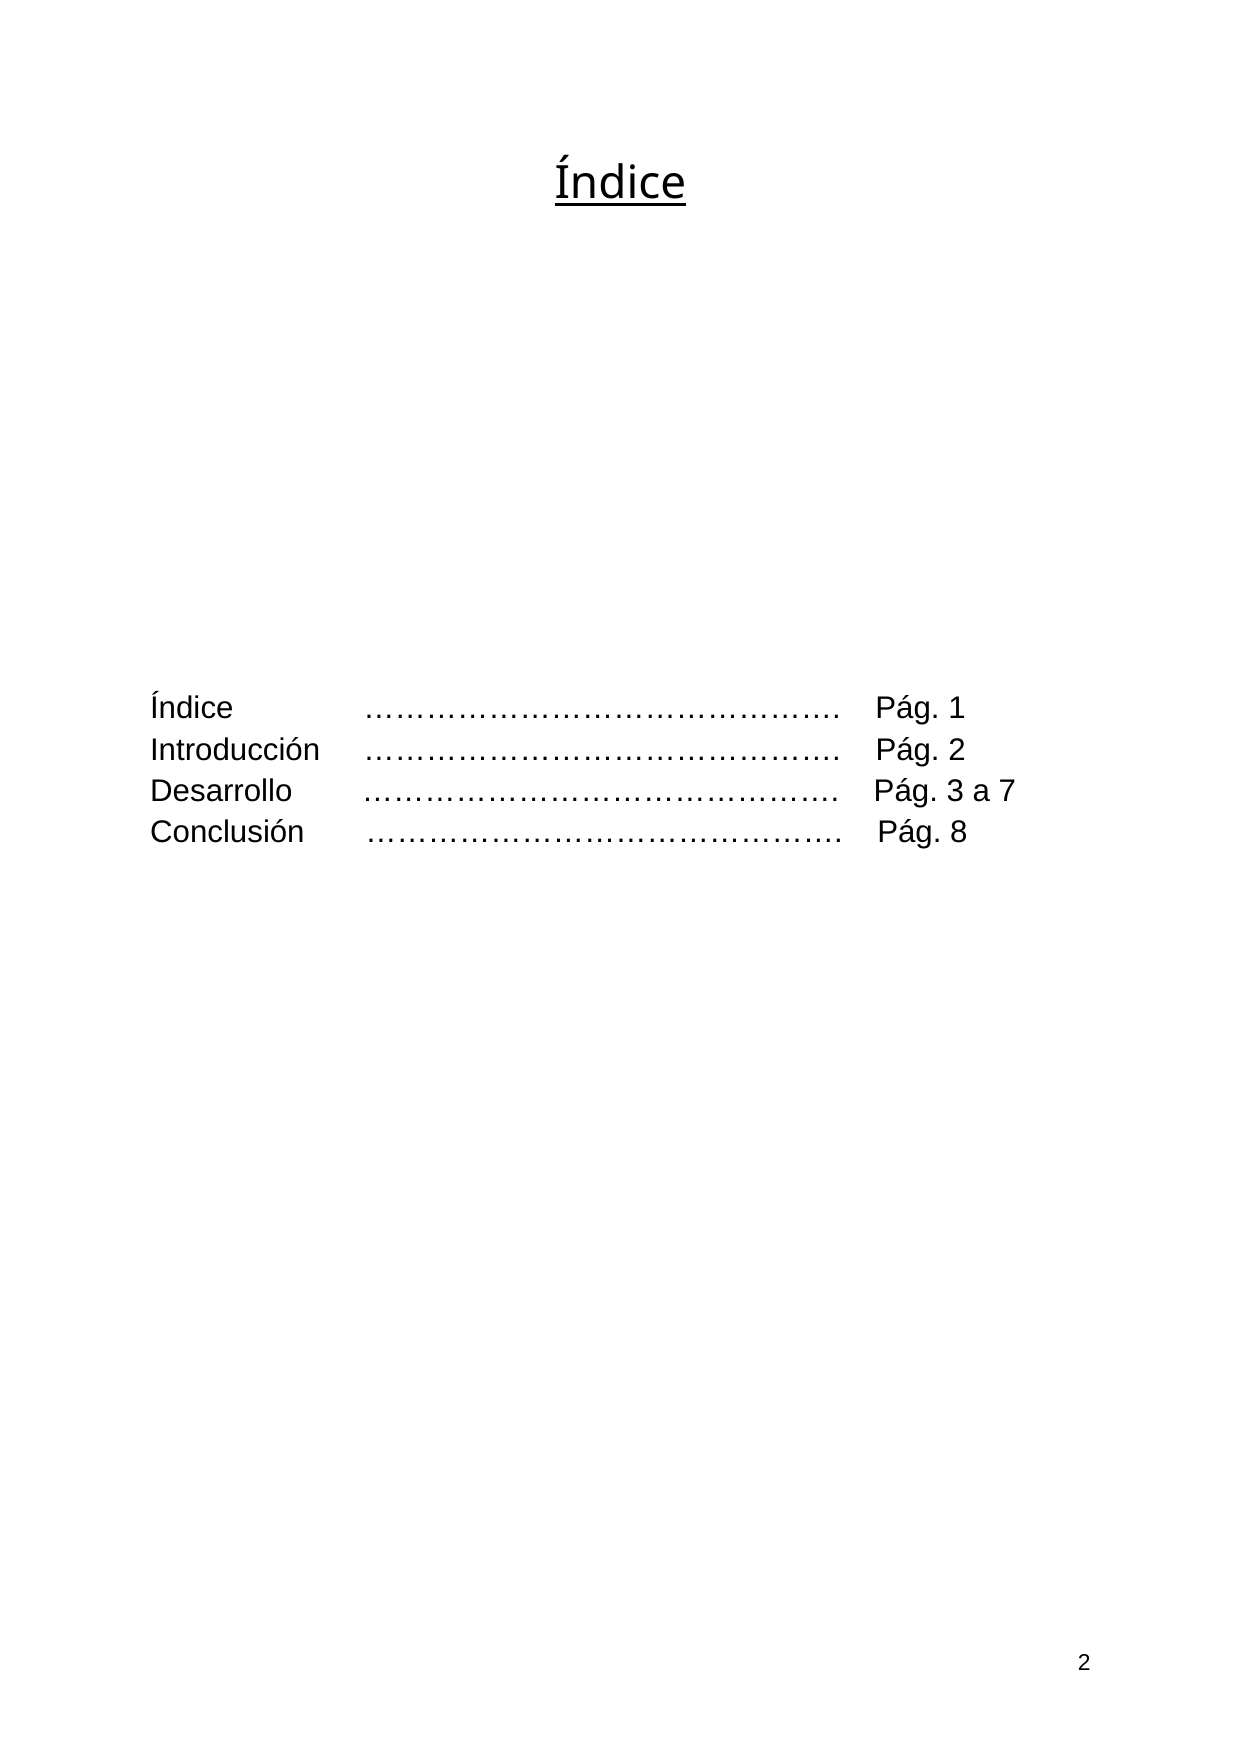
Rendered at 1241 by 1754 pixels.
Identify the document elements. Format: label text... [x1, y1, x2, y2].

text Desarrollo ………………………………………. Pág. 3 a 7 [150, 772, 1090, 808]
text Introducción ………………………………………. Pág. 2 [150, 731, 1090, 767]
text Conclusión ………………………………………. Pág. 8 [150, 813, 1090, 849]
text Índice [150, 150, 1090, 212]
text Índice ………………………………………. Pág. 1 [150, 689, 1090, 725]
